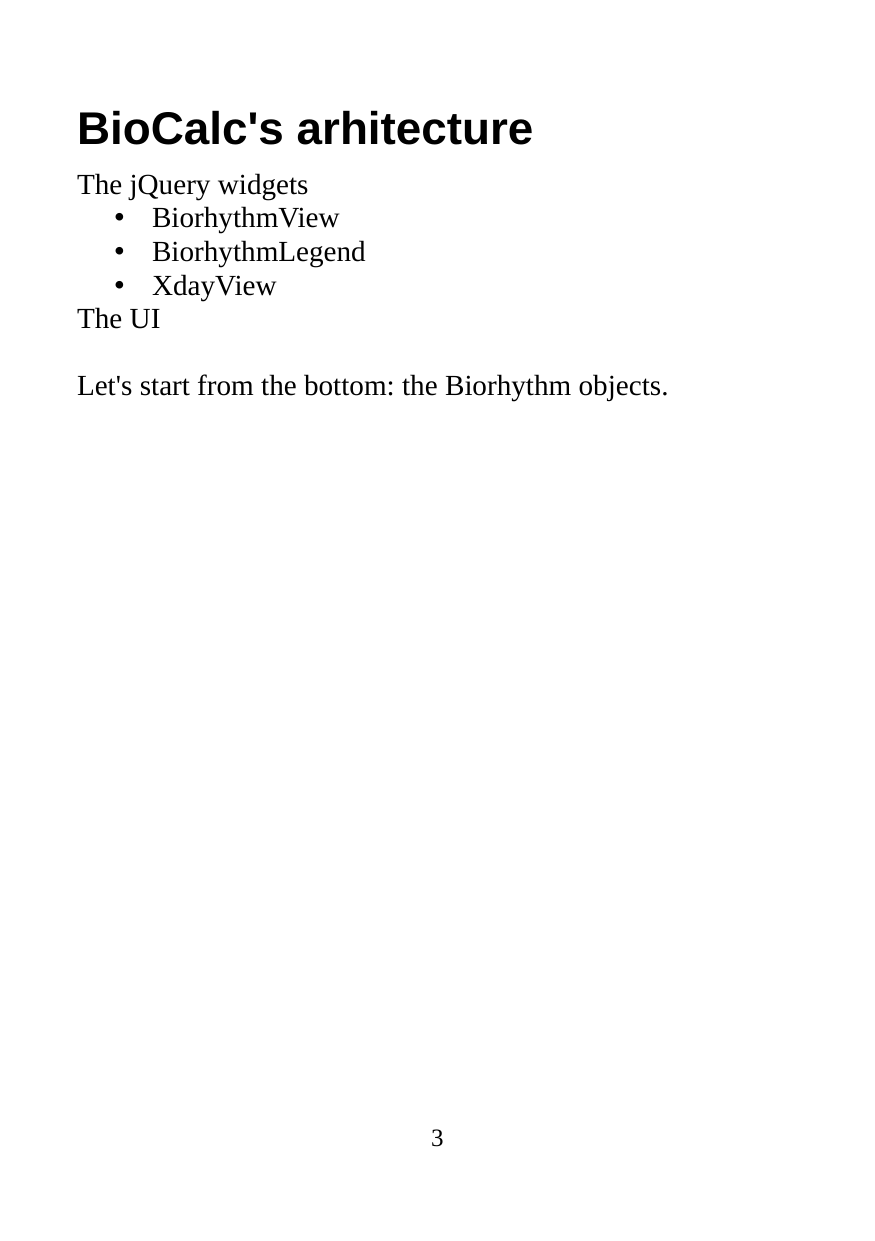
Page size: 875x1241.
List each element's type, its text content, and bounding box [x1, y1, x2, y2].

text The UI [77, 301, 797, 335]
list XdayView [114, 268, 797, 301]
text Let's start from the bottom: the Biorhythm objects. [77, 368, 797, 402]
list BiorhythmView [114, 201, 797, 234]
text The jQuery widgets [77, 167, 797, 201]
subtitle BioCalc's arhitecture [77, 102, 797, 154]
list BiorhythmLegend [114, 234, 797, 268]
